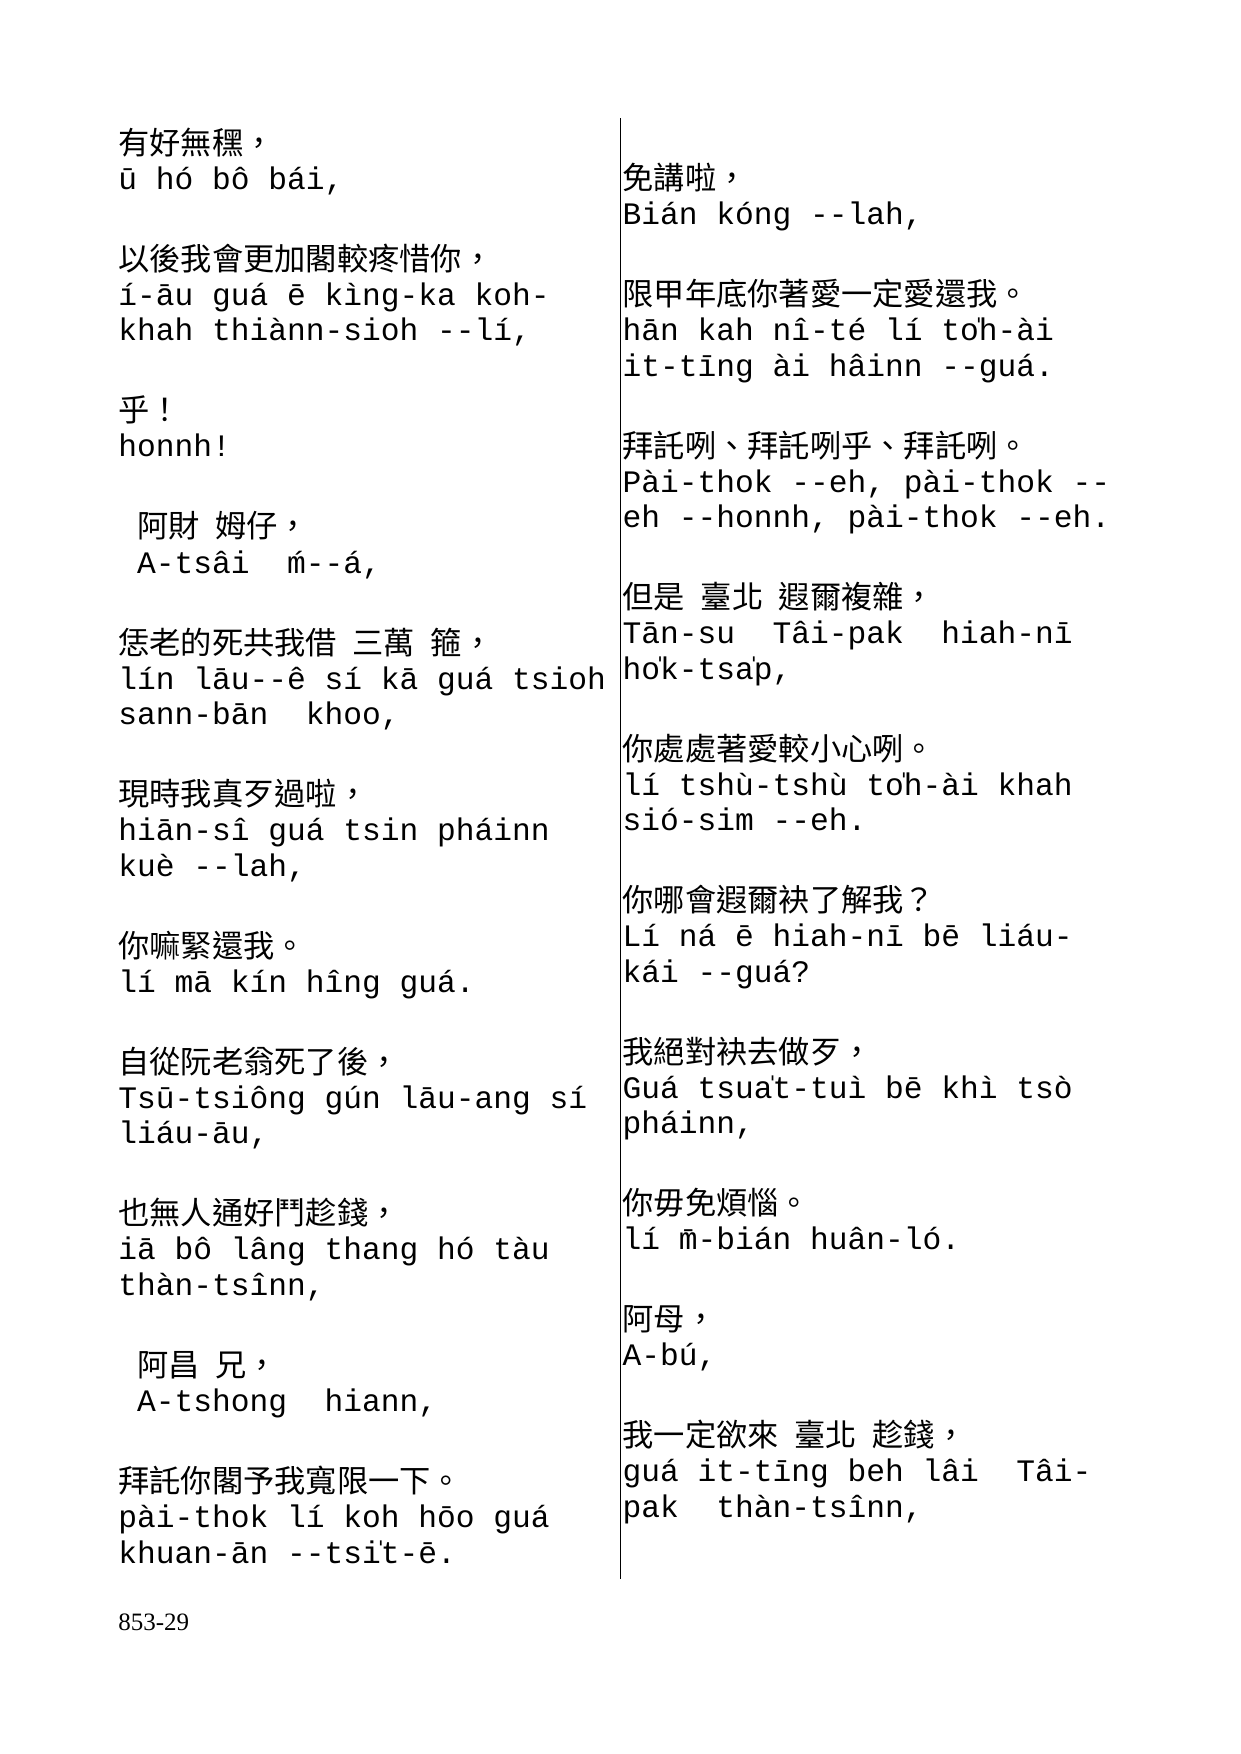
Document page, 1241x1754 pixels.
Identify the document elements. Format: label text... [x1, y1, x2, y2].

text Guá tsua̍t-tuì bē khì tsò pháinn, [622, 1072, 1122, 1143]
text Tān-su Tâi-pak hiah-nī ho̍k-tsa̍p, [622, 618, 1122, 688]
text lí mā kín hîng guá. [118, 966, 618, 1002]
text 現時我真歹過啦， [118, 769, 618, 815]
text 限甲年底你著愛一定愛還我。 [622, 269, 1122, 315]
text 以後我會更加閣較疼惜你， [118, 234, 618, 279]
text A-tsâi ḿ--á, [118, 547, 618, 583]
text Pài-thok --eh, pài-thok --eh --honnh, pài-thok --eh. [622, 466, 1122, 537]
text 我一定欲來 臺北 趁錢， [622, 1410, 1122, 1456]
text 有好無䆀， [118, 118, 618, 163]
text 拜託你閣予我寬限一下。 [118, 1456, 618, 1502]
text guá it-tīng beh lâi Tâi-pak thàn-tsînn, [622, 1456, 1122, 1526]
text Bián kóng --lah, [622, 199, 1122, 234]
text 阿財 姆仔， [118, 502, 618, 547]
text 阿昌 兄， [118, 1340, 618, 1386]
text A-bú, [622, 1339, 1122, 1375]
text A-tshong hiann, [118, 1386, 618, 1421]
text 但是 臺北 遐爾複雜， [622, 572, 1122, 618]
text 乎！ [118, 386, 618, 431]
text 我絕對袂去做歹， [622, 1027, 1122, 1072]
text Tsū-tsiông gún lāu-ang sí liáu-āu, [118, 1082, 618, 1153]
text 恁老的死共我借 三萬 箍， [118, 618, 618, 663]
text í-āu guá ē kìng-ka koh-khah thiànn-sioh --lí, [118, 279, 618, 350]
text 免講啦， [622, 153, 1122, 199]
text lí m̄-bián huân-ló. [622, 1223, 1122, 1259]
text 你處處著愛較小心咧。 [622, 724, 1122, 769]
text hiān-sî guá tsin pháinn kuè --lah, [118, 815, 618, 886]
text lí tshù-tshù to̍h-ài khah sió-sim --eh. [622, 769, 1122, 840]
text pài-thok lí koh hōo guá khuan-ān --tsi̍t-ē. [118, 1502, 618, 1572]
text 你哪會遐爾袂了解我？ [622, 875, 1122, 921]
text hān kah nî-té lí to̍h-ài it-tīng ài hâinn --guá. [622, 315, 1122, 386]
text honnh! [118, 431, 618, 466]
text 阿母， [622, 1294, 1122, 1339]
text lín lāu--ê sí kā guá tsioh sann-bān khoo, [118, 663, 618, 734]
text Lí ná ē hiah-nī bē liáu-kái --guá? [622, 921, 1122, 991]
text 你毋免煩惱。 [622, 1178, 1122, 1223]
text 也無人通好鬥趁錢， [118, 1188, 618, 1234]
text 自從阮老翁死了後， [118, 1037, 618, 1082]
text 你嘛緊還我。 [118, 921, 618, 966]
text iā bô lâng thang hó tàu thàn-tsînn, [118, 1234, 618, 1304]
text 拜託咧、拜託咧乎、拜託咧。 [622, 421, 1122, 466]
text ū hó bô bái, [118, 163, 618, 199]
